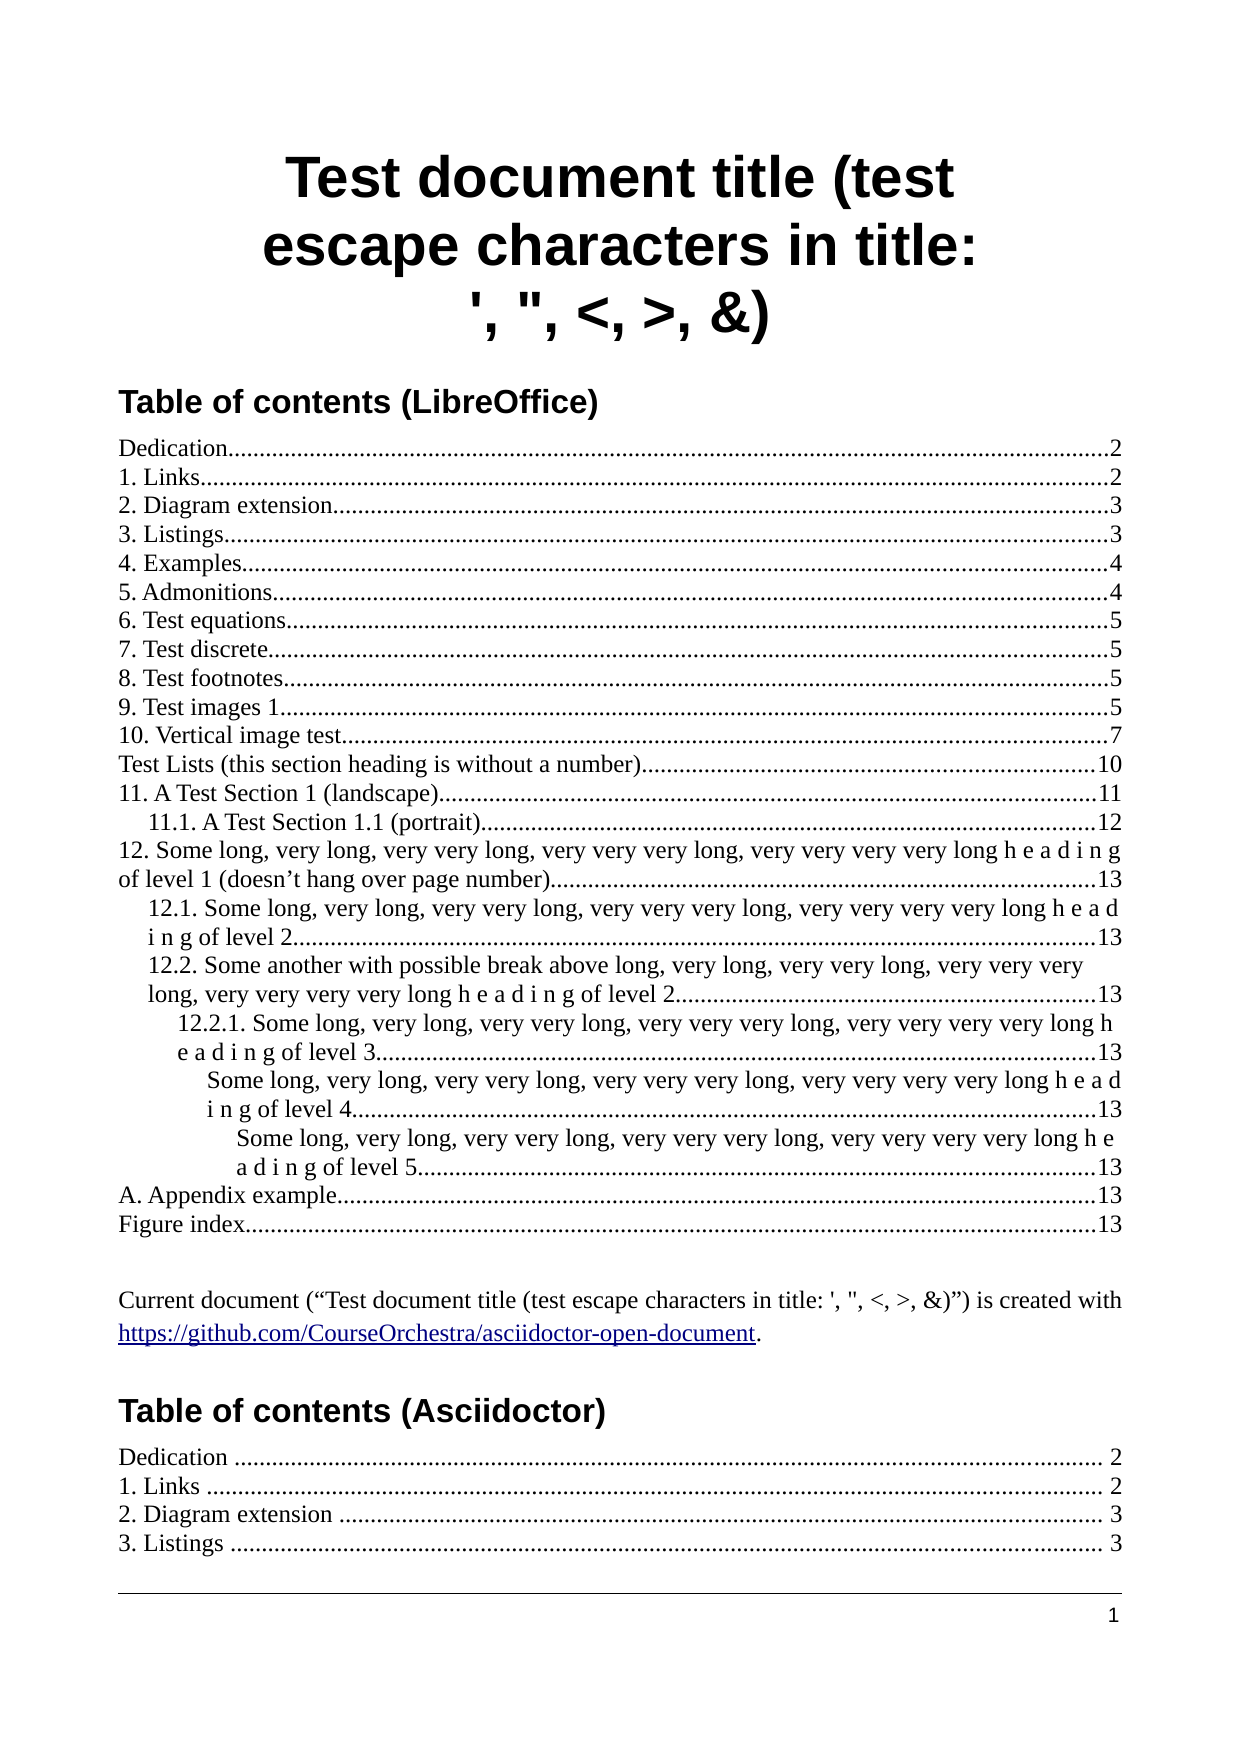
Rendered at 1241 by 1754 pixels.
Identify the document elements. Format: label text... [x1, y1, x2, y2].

table_header 3 [1034, 1500, 1122, 1528]
text 9. Test images 1 5 [118, 692, 1122, 720]
subtitle Table of contents (Asciidoctor) [118, 1391, 1122, 1429]
table_header 2. Diagram extension [118, 1500, 1033, 1528]
text 10. Vertical image test 7 [118, 720, 1122, 749]
table_header 2 [1034, 1471, 1122, 1499]
text 2. Diagram extension 3 [118, 490, 1122, 519]
text 12.1. Some long, very long, very very long, very very very long, very very very very long h e a d i n g of level 2 13 [148, 893, 1122, 950]
table_header 1. Links [118, 1471, 1033, 1499]
text 11. A Test Section 1 (landscape) 11 [118, 778, 1122, 807]
text Test Lists (this section heading is without a number) 10 [118, 749, 1122, 778]
title Test document title (test escape characters in title: ', ", <, >, &) [118, 143, 1122, 344]
text 5. Admonitions 4 [118, 577, 1122, 605]
table_header 3 [1034, 1528, 1122, 1557]
text 3. Listings 3 [118, 519, 1122, 548]
text Current document (“Test document title (test escape characters in title: ', ", <, >, &)”) is created with https://github.com/CourseOrchestra/asciidoctor-open-document. [118, 1285, 1122, 1347]
text A. Appendix example 13 [118, 1180, 1122, 1209]
table_header Dedication [118, 1442, 1033, 1471]
text 12.2.1. Some long, very long, very very long, very very very long, very very very very long h e a d i n g of level 3 13 [177, 1008, 1122, 1065]
text Some long, very long, very very long, very very very long, very very very very long h e a d i n g of level 5 13 [236, 1123, 1122, 1180]
subtitle Table of contents (LibreOffice) [118, 382, 1122, 420]
text 6. Test equations 5 [118, 605, 1122, 634]
text 1. Links 2 [118, 462, 1122, 490]
table_header 3. Listings [118, 1528, 1033, 1557]
text Figure index 13 [118, 1209, 1122, 1238]
text Dedication 2 [118, 433, 1122, 462]
text 11.1. A Test Section 1.1 (portrait) 12 [148, 807, 1122, 835]
text 12.2. Some another with possible break above long, very long, very very long, very very very long, very very very very long h e a d i n g of level 2 13 [148, 950, 1122, 1008]
text 8. Test footnotes 5 [118, 663, 1122, 692]
text 12. Some long, very long, very very long, very very very long, very very very very long h e a d i n g of level 1 (doesn’t hang over page number) 13 [118, 835, 1122, 893]
text 7. Test discrete 5 [118, 634, 1122, 663]
text 4. Examples 4 [118, 548, 1122, 577]
text Some long, very long, very very long, very very very long, very very very very long h e a d i n g of level 4 13 [207, 1065, 1122, 1123]
table_header 2 [1034, 1442, 1122, 1471]
